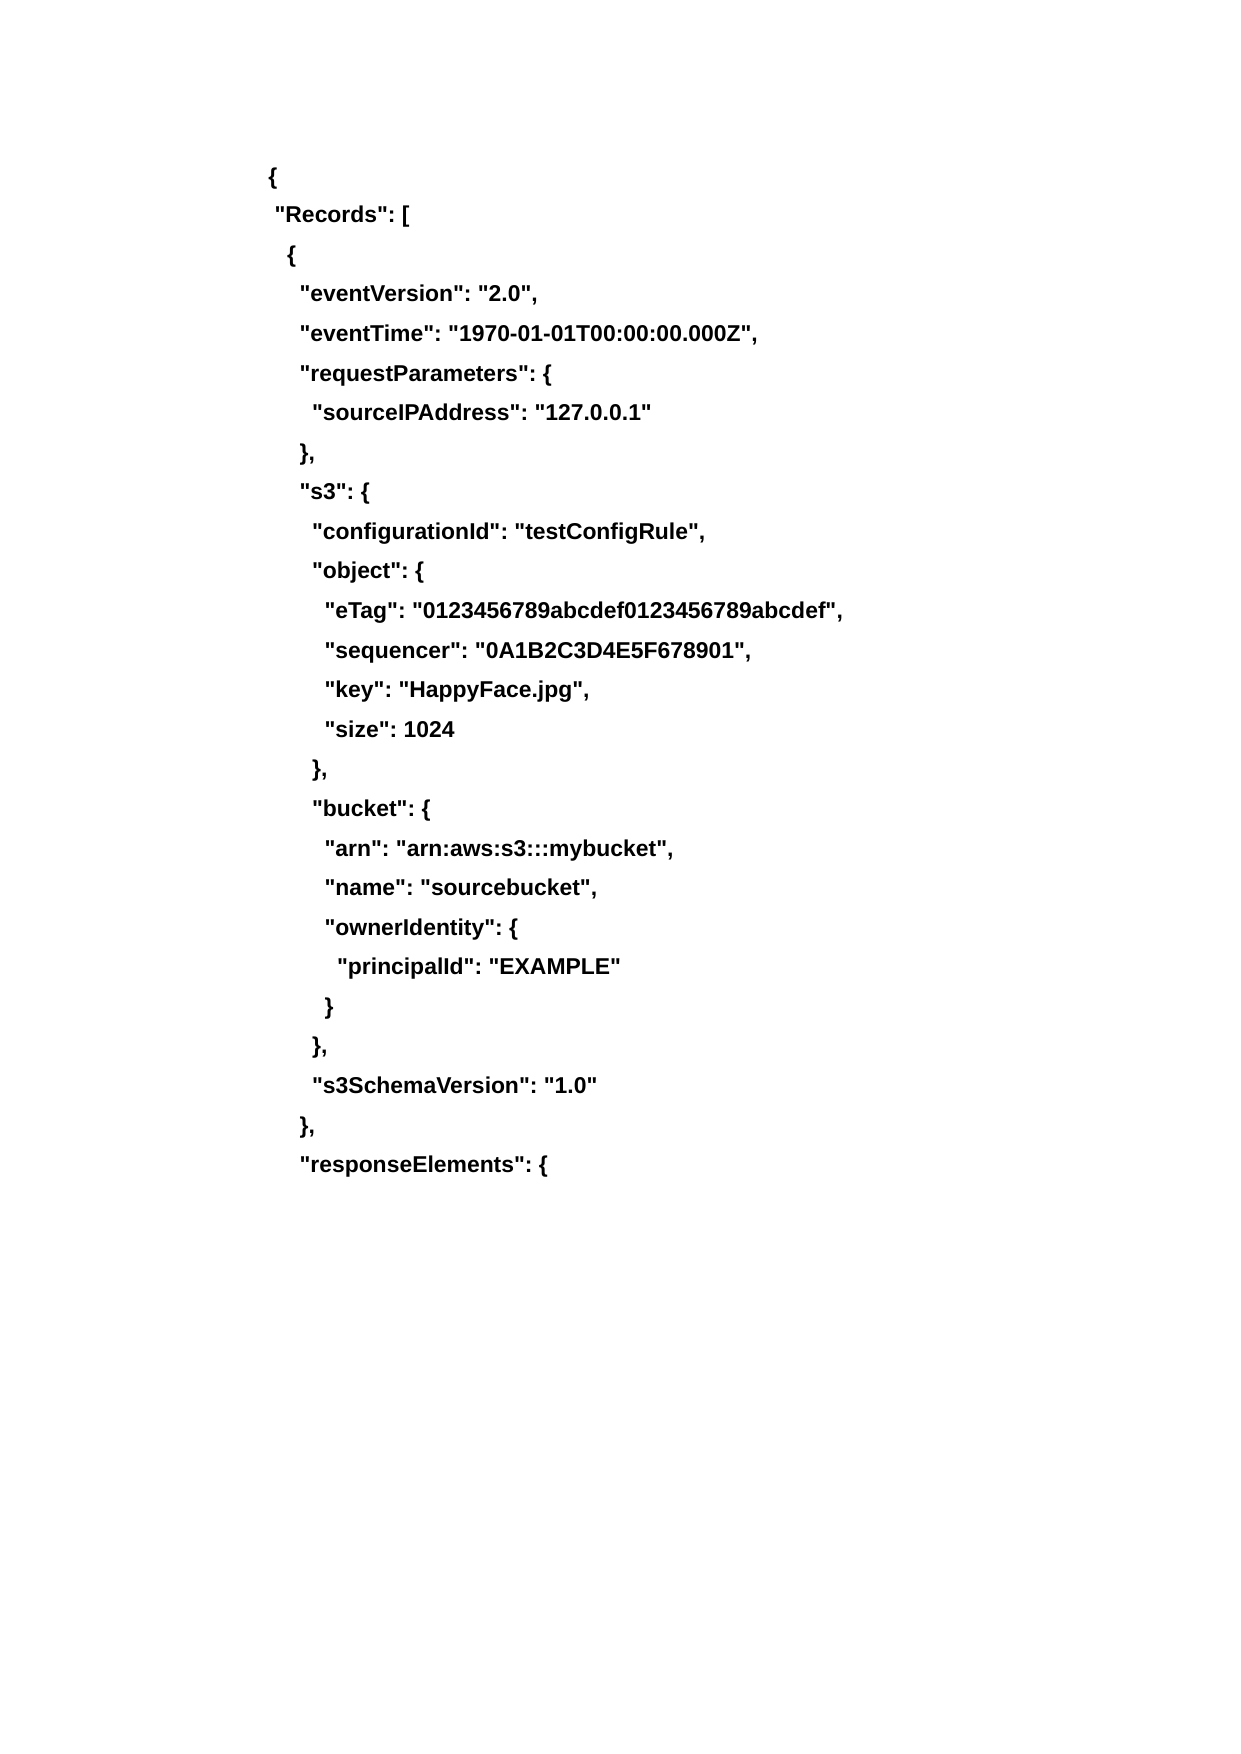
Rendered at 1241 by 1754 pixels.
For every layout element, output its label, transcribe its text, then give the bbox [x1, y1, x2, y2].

text "sourceIPAddress": "127.0.0.1" [268, 397, 1122, 426]
text "size": 1024 [268, 714, 1122, 743]
text "eventVersion": "2.0", [268, 278, 1122, 307]
text { [268, 163, 1122, 189]
text }, [268, 1031, 1122, 1059]
text "key": "HappyFace.jpg", [268, 674, 1122, 703]
text "arn": "arn:aws:s3:::mybucket", [268, 833, 1122, 861]
text "s3": { [268, 476, 1122, 505]
text "eventTime": "1970-01-01T00:00:00.000Z", [268, 318, 1122, 347]
text "sequencer": "0A1B2C3D4E5F678901", [268, 635, 1122, 663]
text }, [268, 437, 1122, 466]
text { [268, 239, 1122, 268]
text "name": "sourcebucket", [268, 872, 1122, 901]
text "configurationId": "testConfigRule", [268, 516, 1122, 545]
text }, [268, 1110, 1122, 1138]
text "Records": [ [268, 199, 1122, 228]
text "responseElements": { [268, 1149, 1122, 1178]
text "bucket": { [268, 793, 1122, 822]
text "principalId": "EXAMPLE" [268, 951, 1122, 980]
text "s3SchemaVersion": "1.0" [268, 1070, 1122, 1099]
text "object": { [268, 556, 1122, 584]
text "requestParameters": { [268, 358, 1122, 386]
text } [268, 991, 1122, 1020]
text "ownerIdentity": { [268, 912, 1122, 941]
text "eTag": "0123456789abcdef0123456789abcdef", [268, 595, 1122, 624]
text }, [268, 753, 1122, 782]
